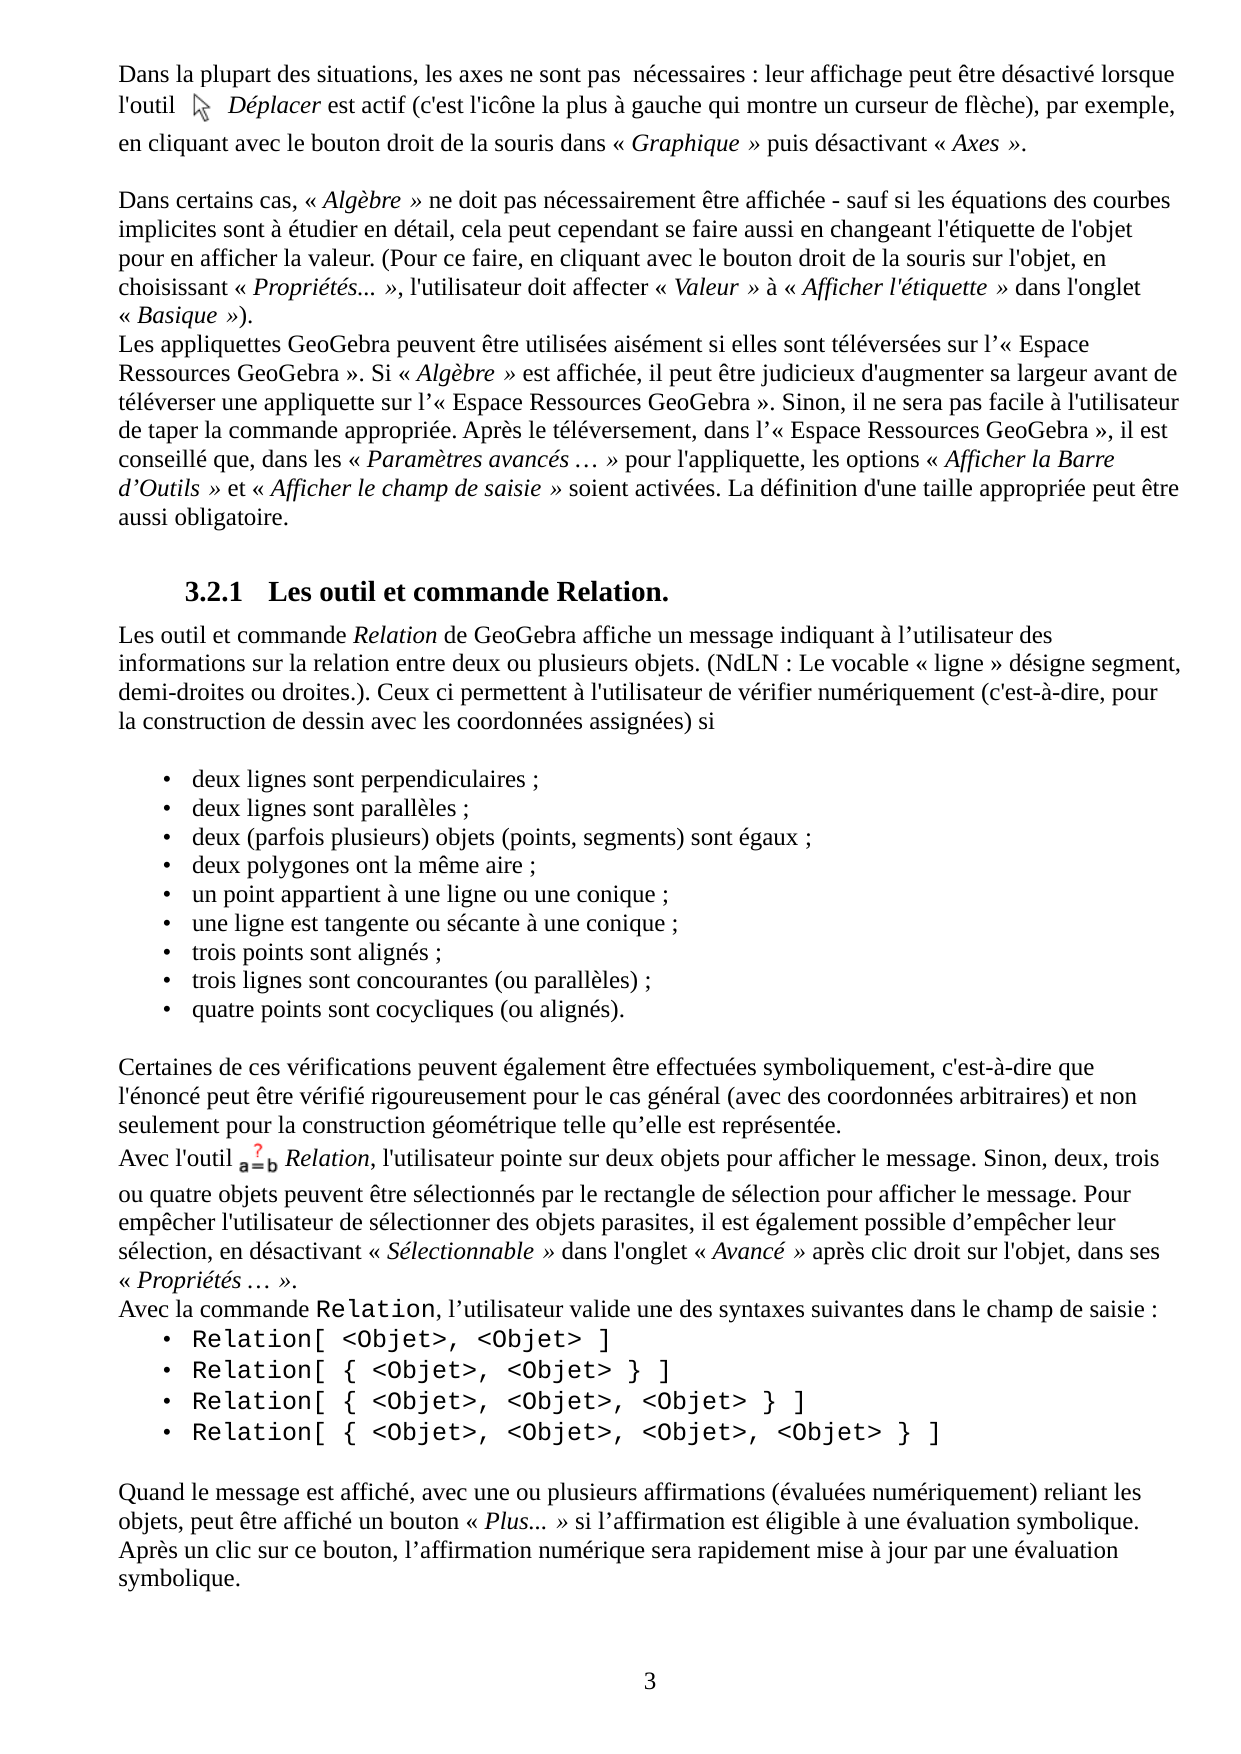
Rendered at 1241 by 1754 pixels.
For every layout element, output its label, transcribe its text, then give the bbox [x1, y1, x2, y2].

list quatre points sont cocycliques (ou alignés). [162, 994, 1181, 1023]
picture [181, 87, 222, 128]
text Les outil et commande Relation de GeoGebra affiche un message indiquant à l’utilisateur des informations sur la relation entre deux ou plusieurs objets. (NdLN : Le vocable « ligne » désigne segment, demi-droites ou droites.). Ceux ci permettent à l'utilisateur de vérifier numériquement (c'est-à-dire, pour la construction de dessin avec les coordonnées assignées) si [118, 620, 1181, 735]
list Relation[ { <Objet>, <Objet>, <Objet>, <Objet> } ] [162, 1417, 1181, 1448]
subtitle Les outil et commande Relation. [177, 574, 1181, 607]
list un point appartient à une ligne ou une conique ; [162, 879, 1181, 908]
list Relation[ <Objet>, <Objet> ] [162, 1324, 1181, 1355]
list trois lignes sont concourantes (ou parallèles) ; [162, 965, 1181, 994]
text Dans la plupart des situations, les axes ne sont pas nécessaires : leur affichage peut être désactivé lorsque l'outil Déplacer est actif (c'est l'icône la plus à gauche qui montre un curseur de flèche), par exemple, en cliquant avec le bouton droit de la souris dans « Graphique » puis désactivant « Axes ». [118, 59, 1181, 157]
list une ligne est tangente ou sécante à une conique ; [162, 908, 1181, 937]
text Avec l'outil Relation, l'utilisateur pointe sur deux objets pour afficher le message. Sinon, deux, trois ou quatre objets peuvent être sélectionnés par le rectangle de sélection pour afficher le message. Pour empêcher l'utilisateur de sélectionner des objets parasites, il est également possible d’empêcher leur sélection, en désactivant « Sélectionnable » dans l'onglet « Avancé » après clic droit sur l'objet, dans ses « Propriétés … ». [118, 1139, 1181, 1294]
list deux polygones ont la même aire ; [162, 850, 1181, 879]
list deux lignes sont parallèles ; [162, 793, 1181, 822]
list trois points sont alignés ; [162, 937, 1181, 965]
list Relation[ { <Objet>, <Objet> } ] [162, 1355, 1181, 1386]
list Relation[ { <Objet>, <Objet>, <Objet> } ] [162, 1386, 1181, 1417]
list deux lignes sont perpendiculaires ; [162, 764, 1181, 793]
list deux (parfois plusieurs) objets (points, segments) sont égaux ; [162, 822, 1181, 850]
picture [238, 1138, 279, 1179]
text Certaines de ces vérifications peuvent également être effectuées symboliquement, c'est-à-dire que l'énoncé peut être vérifié rigoureusement pour le cas général (avec des coordonnées arbitraires) et non seulement pour la construction géométrique telle qu’elle est représentée. [118, 1052, 1181, 1139]
text Quand le message est affiché, avec une ou plusieurs affirmations (évaluées numériquement) reliant les objets, peut être affiché un bouton « Plus... » si l’affirmation est éligible à une évaluation symbolique. Après un clic sur ce bouton, l’affirmation numérique sera rapidement mise à jour par une évaluation symbolique. [118, 1477, 1181, 1592]
text Les appliquettes GeoGebra peuvent être utilisées aisément si elles sont téléversées sur l’« Espace Ressources GeoGebra ». Si « Algèbre » est affichée, il peut être judicieux d'augmenter sa largeur avant de téléverser une appliquette sur l’« Espace Ressources GeoGebra ». Sinon, il ne sera pas facile à l'utilisateur de taper la commande appropriée. Après le téléversement, dans l’« Espace Ressources GeoGebra », il est conseillé que, dans les « Paramètres avancés … » pour l'appliquette, les options « Afficher la Barre d’Outils » et « Afficher le champ de saisie » soient activées. La définition d'une taille appropriée peut être aussi obligatoire. [118, 329, 1181, 530]
text Dans certains cas, « Algèbre » ne doit pas nécessairement être affichée - sauf si les équations des courbes implicites sont à étudier en détail, cela peut cependant se faire aussi en changeant l'étiquette de l'objet pour en afficher la valeur. (Pour ce faire, en cliquant avec le bouton droit de la souris sur l'objet, en choisissant « Propriétés... », l'utilisateur doit affecter « Valeur » à « Afficher l'étiquette » dans l'onglet « Basique »). [118, 185, 1181, 329]
text Avec la commande Relation, l’utilisateur valide une des syntaxes suivantes dans le champ de saisie : [118, 1294, 1181, 1324]
